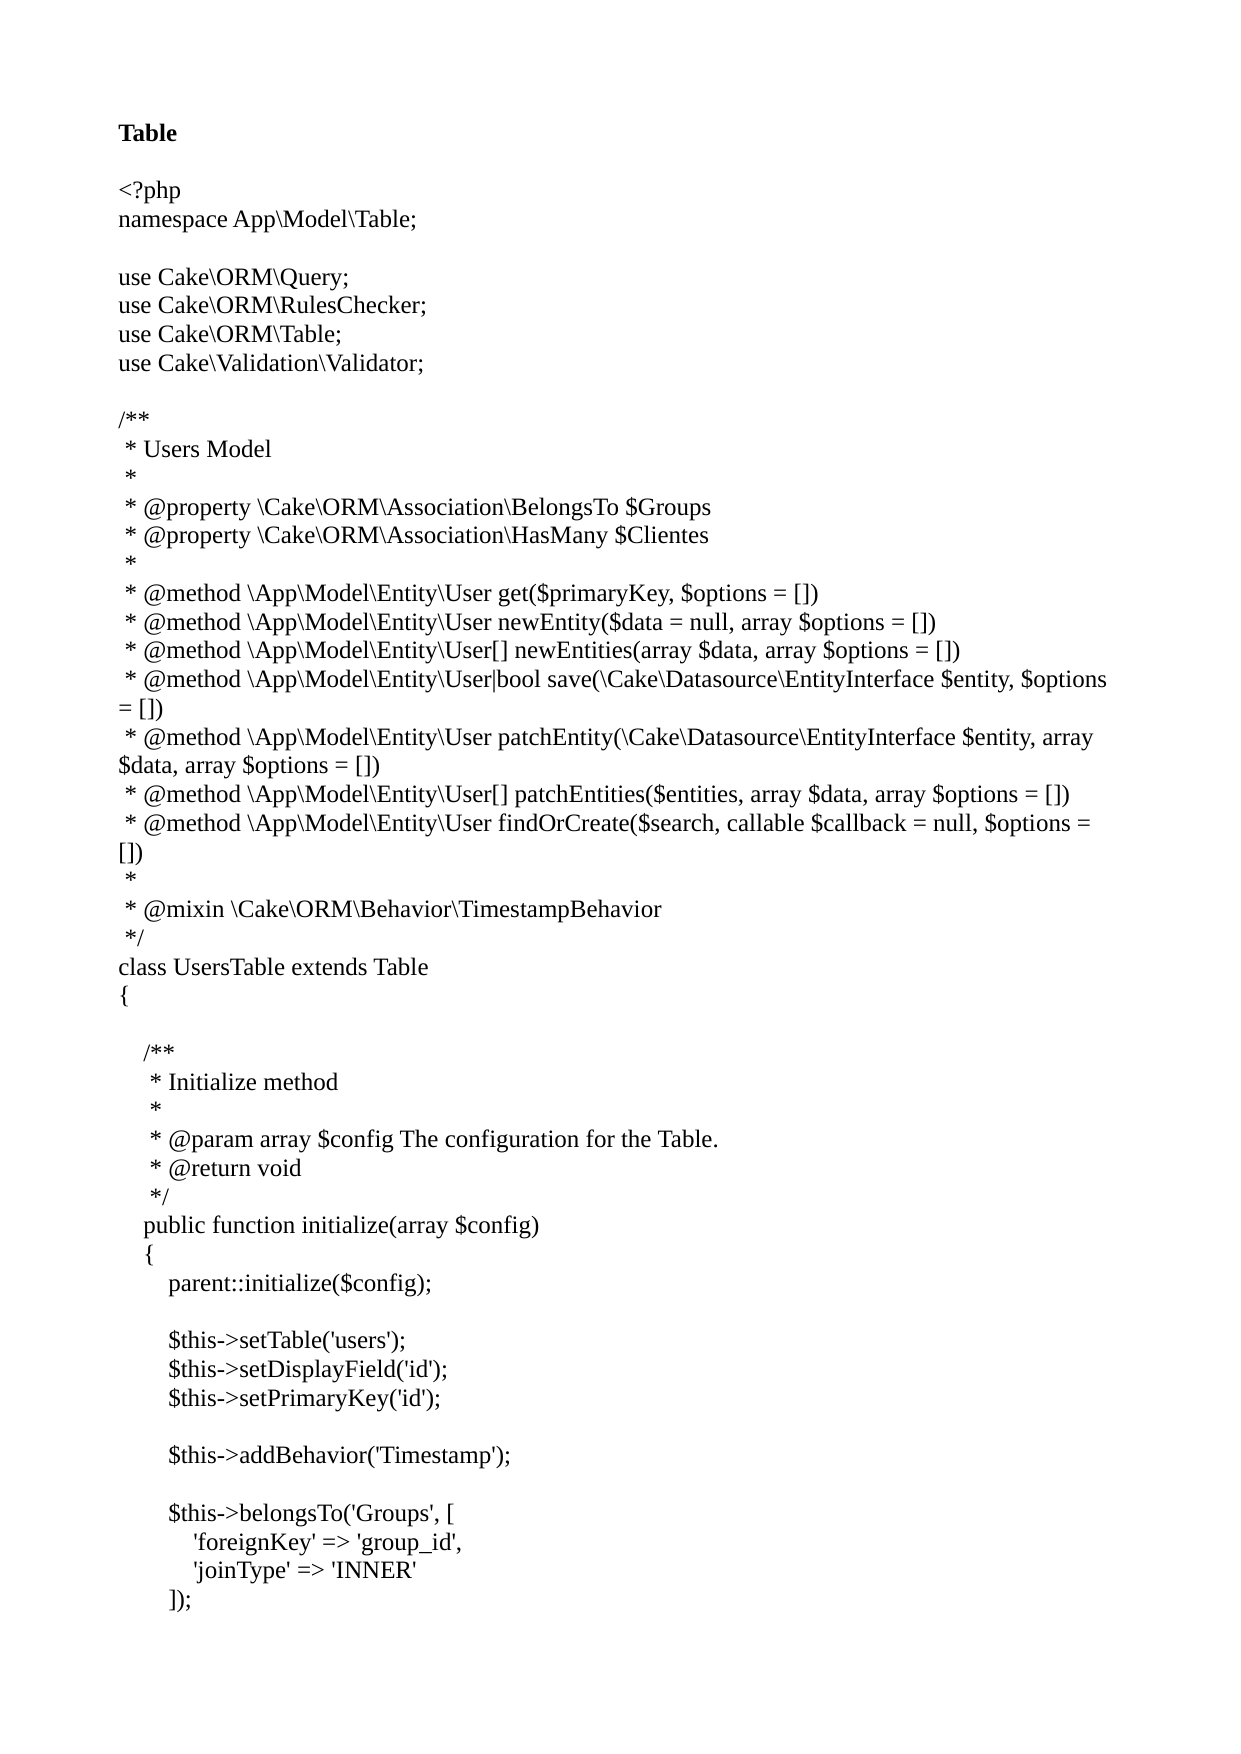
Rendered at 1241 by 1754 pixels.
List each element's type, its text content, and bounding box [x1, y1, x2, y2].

text * @param array $config The configuration for the Table. [118, 1124, 1122, 1153]
text use Cake\ORM\Table; [118, 319, 1122, 348]
text public function initialize(array $config) [118, 1211, 1122, 1239]
text { [118, 981, 1122, 1009]
text { [118, 1239, 1122, 1268]
text /** [118, 406, 1122, 434]
text $this->setPrimaryKey('id'); [118, 1383, 1122, 1412]
text class UsersTable extends Table [118, 952, 1122, 981]
text * @method \App\Model\Entity\User|bool save(\Cake\Datasource\EntityInterface $entity, $options = []) [118, 664, 1122, 722]
text * @property \Cake\ORM\Association\BelongsTo $Groups [118, 492, 1122, 521]
text * [118, 463, 1122, 492]
text */ [118, 923, 1122, 952]
text 'foreignKey' => 'group_id', [118, 1527, 1122, 1556]
text * @return void [118, 1153, 1122, 1182]
text * @method \App\Model\Entity\User[] patchEntities($entities, array $data, array $options = []) [118, 779, 1122, 808]
text * @property \Cake\ORM\Association\HasMany $Clientes [118, 521, 1122, 549]
text use Cake\Validation\Validator; [118, 348, 1122, 377]
text * Users Model [118, 434, 1122, 463]
text $this->setDisplayField('id'); [118, 1354, 1122, 1383]
text * [118, 1096, 1122, 1124]
text parent::initialize($config); [118, 1268, 1122, 1297]
text $this->belongsTo('Groups', [ [118, 1498, 1122, 1527]
text * @method \App\Model\Entity\User patchEntity(\Cake\Datasource\EntityInterface $entity, array $data, array $options = []) [118, 722, 1122, 779]
text */ [118, 1182, 1122, 1211]
text use Cake\ORM\RulesChecker; [118, 291, 1122, 319]
text Table [118, 118, 1122, 147]
text * [118, 549, 1122, 578]
text /** [118, 1038, 1122, 1067]
text * @method \App\Model\Entity\User newEntity($data = null, array $options = []) [118, 607, 1122, 636]
text * Initialize method [118, 1067, 1122, 1096]
text 'joinType' => 'INNER' [118, 1556, 1122, 1584]
text namespace App\Model\Table; [118, 204, 1122, 233]
text $this->setTable('users'); [118, 1326, 1122, 1354]
text $this->addBehavior('Timestamp'); [118, 1441, 1122, 1469]
text * @method \App\Model\Entity\User get($primaryKey, $options = []) [118, 578, 1122, 607]
text * @mixin \Cake\ORM\Behavior\TimestampBehavior [118, 894, 1122, 923]
text * @method \App\Model\Entity\User[] newEntities(array $data, array $options = []) [118, 636, 1122, 664]
text * @method \App\Model\Entity\User findOrCreate($search, callable $callback = null, $options = []) [118, 808, 1122, 866]
text use Cake\ORM\Query; [118, 262, 1122, 291]
text <?php [118, 176, 1122, 204]
text * [118, 866, 1122, 894]
text ]); [118, 1584, 1122, 1613]
